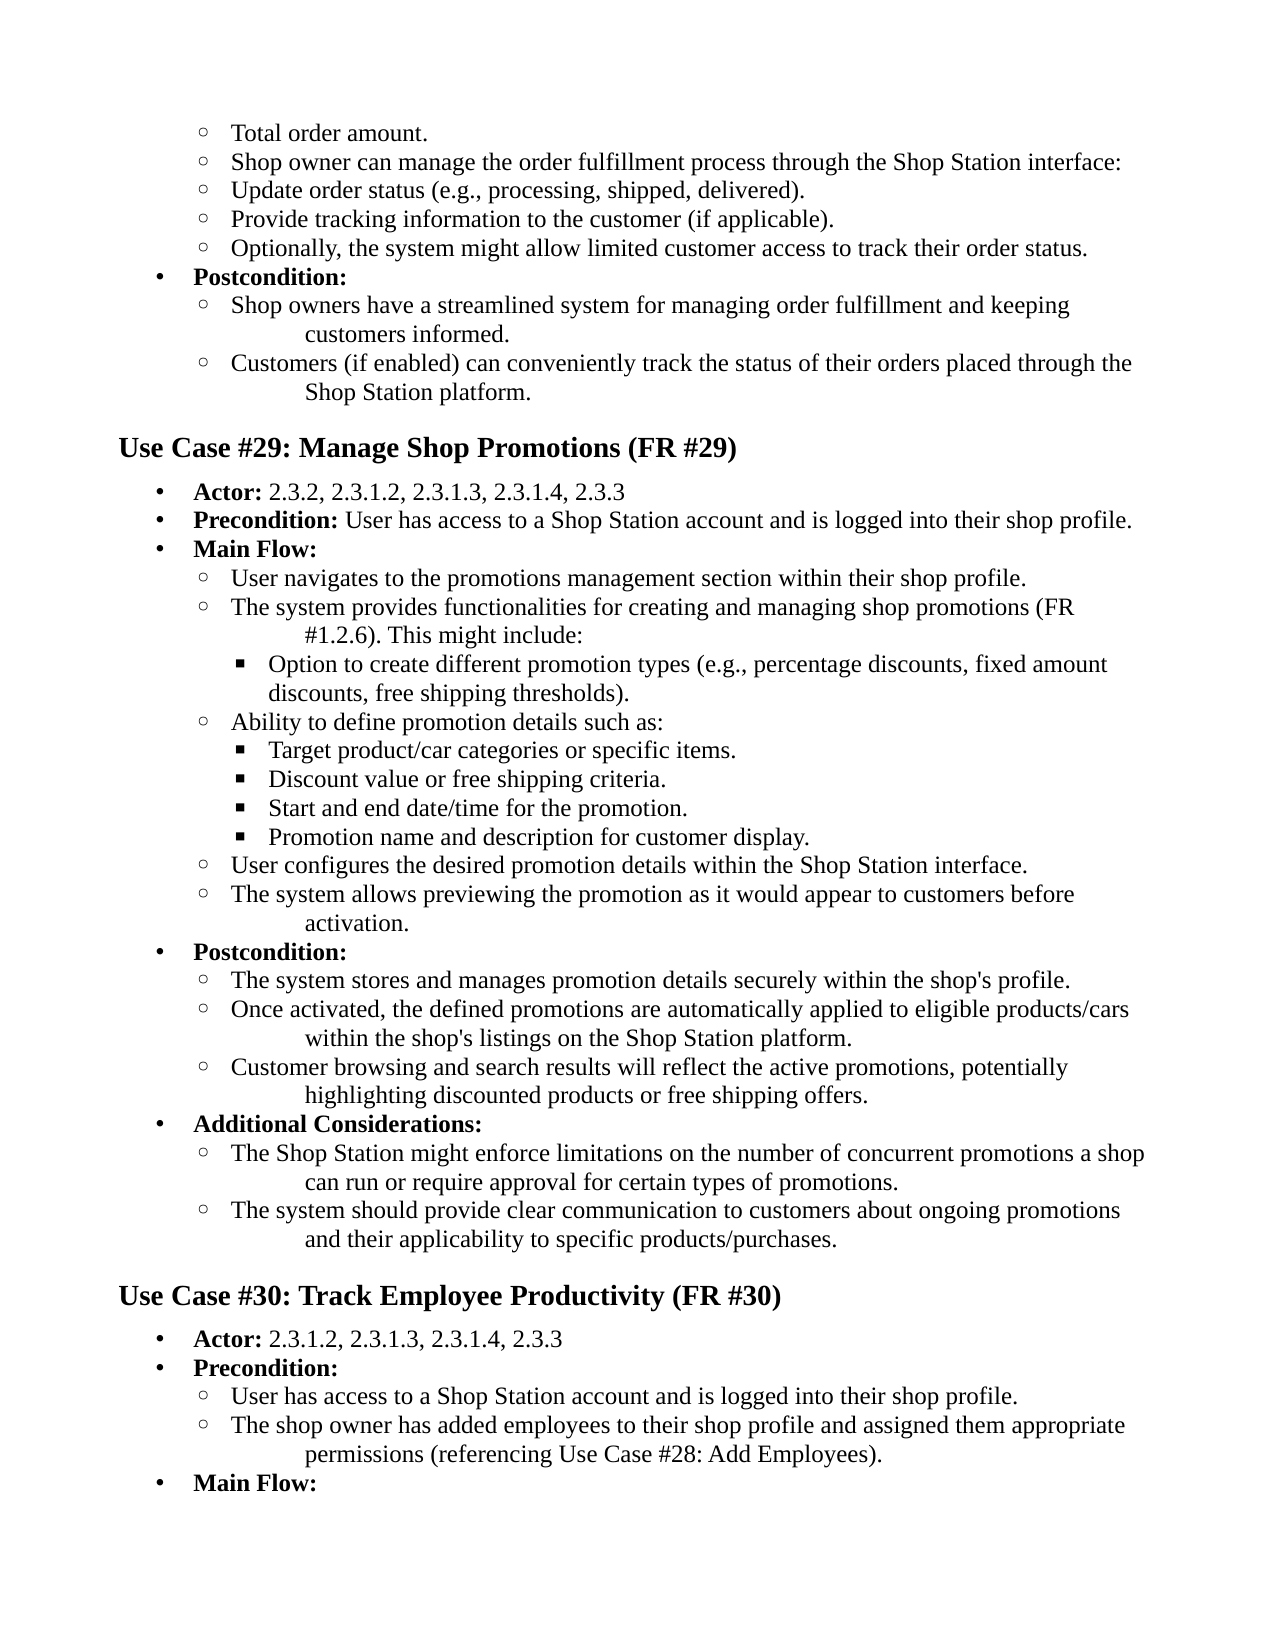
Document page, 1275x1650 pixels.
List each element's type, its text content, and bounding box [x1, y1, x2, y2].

list Actor: 2.3.1.2, 2.3.1.3, 2.3.1.4, 2.3.3 [156, 1324, 1157, 1353]
list Additional Considerations: [156, 1109, 1157, 1138]
list Total order amount. [193, 118, 1157, 147]
list Customer browsing and search results will reflect the active promotions, potentially highlighting discounted products or free shipping offers. [193, 1052, 1157, 1109]
list Discount value or free shipping criteria. [231, 764, 1157, 793]
list User navigates to the promotions management section within their shop profile. [193, 563, 1157, 592]
list Postcondition: [156, 262, 1157, 291]
list Option to create different promotion types (e.g., percentage discounts, fixed amount discounts, free shipping thresholds). [231, 649, 1157, 707]
subtitle Use Case #29: Manage Shop Promotions (FR #29) [118, 431, 1157, 464]
list The system provides functionalities for creating and managing shop promotions (FR #1.2.6). This might include: [193, 592, 1157, 649]
list Precondition: User has access to a Shop Station account and is logged into their shop profile. [156, 505, 1157, 534]
list Customers (if enabled) can conveniently track the status of their orders placed through the Shop Station platform. [193, 348, 1157, 406]
subtitle Use Case #30: Track Employee Productivity (FR #30) [118, 1278, 1157, 1311]
list Shop owner can manage the order fulfillment process through the Shop Station interface: [193, 147, 1157, 176]
list User has access to a Shop Station account and is logged into their shop profile. [193, 1381, 1157, 1410]
list Update order status (e.g., processing, shipped, delivered). [193, 176, 1157, 204]
list Promotion name and description for customer display. [231, 822, 1157, 850]
list The system allows previewing the promotion as it would appear to customers before activation. [193, 879, 1157, 937]
list The system stores and manages promotion details securely within the shop's profile. [193, 965, 1157, 994]
list The shop owner has added employees to their shop profile and assigned them appropriate permissions (referencing Use Case #28: Add Employees). [193, 1410, 1157, 1468]
list Shop owners have a streamlined system for managing order fulfillment and keeping customers informed. [193, 291, 1157, 348]
list The Shop Station might enforce limitations on the number of concurrent promotions a shop can run or require approval for certain types of promotions. [193, 1138, 1157, 1195]
list The system should provide clear communication to customers about ongoing promotions and their applicability to specific products/purchases. [193, 1195, 1157, 1253]
list Actor: 2.3.2, 2.3.1.2, 2.3.1.3, 2.3.1.4, 2.3.3 [156, 477, 1157, 505]
list User configures the desired promotion details within the Shop Station interface. [193, 850, 1157, 879]
list Target product/car categories or specific items. [231, 735, 1157, 764]
list Once activated, the defined promotions are automatically applied to eligible products/cars within the shop's listings on the Shop Station platform. [193, 994, 1157, 1052]
list Ability to define promotion details such as: [193, 707, 1157, 735]
list Precondition: [156, 1353, 1157, 1381]
list Optionally, the system might allow limited customer access to track their order status. [193, 233, 1157, 262]
list Postcondition: [156, 937, 1157, 965]
list Start and end date/time for the promotion. [231, 793, 1157, 822]
list Main Flow: [156, 534, 1157, 563]
list Main Flow: [156, 1468, 1157, 1496]
list Provide tracking information to the customer (if applicable). [193, 204, 1157, 233]
